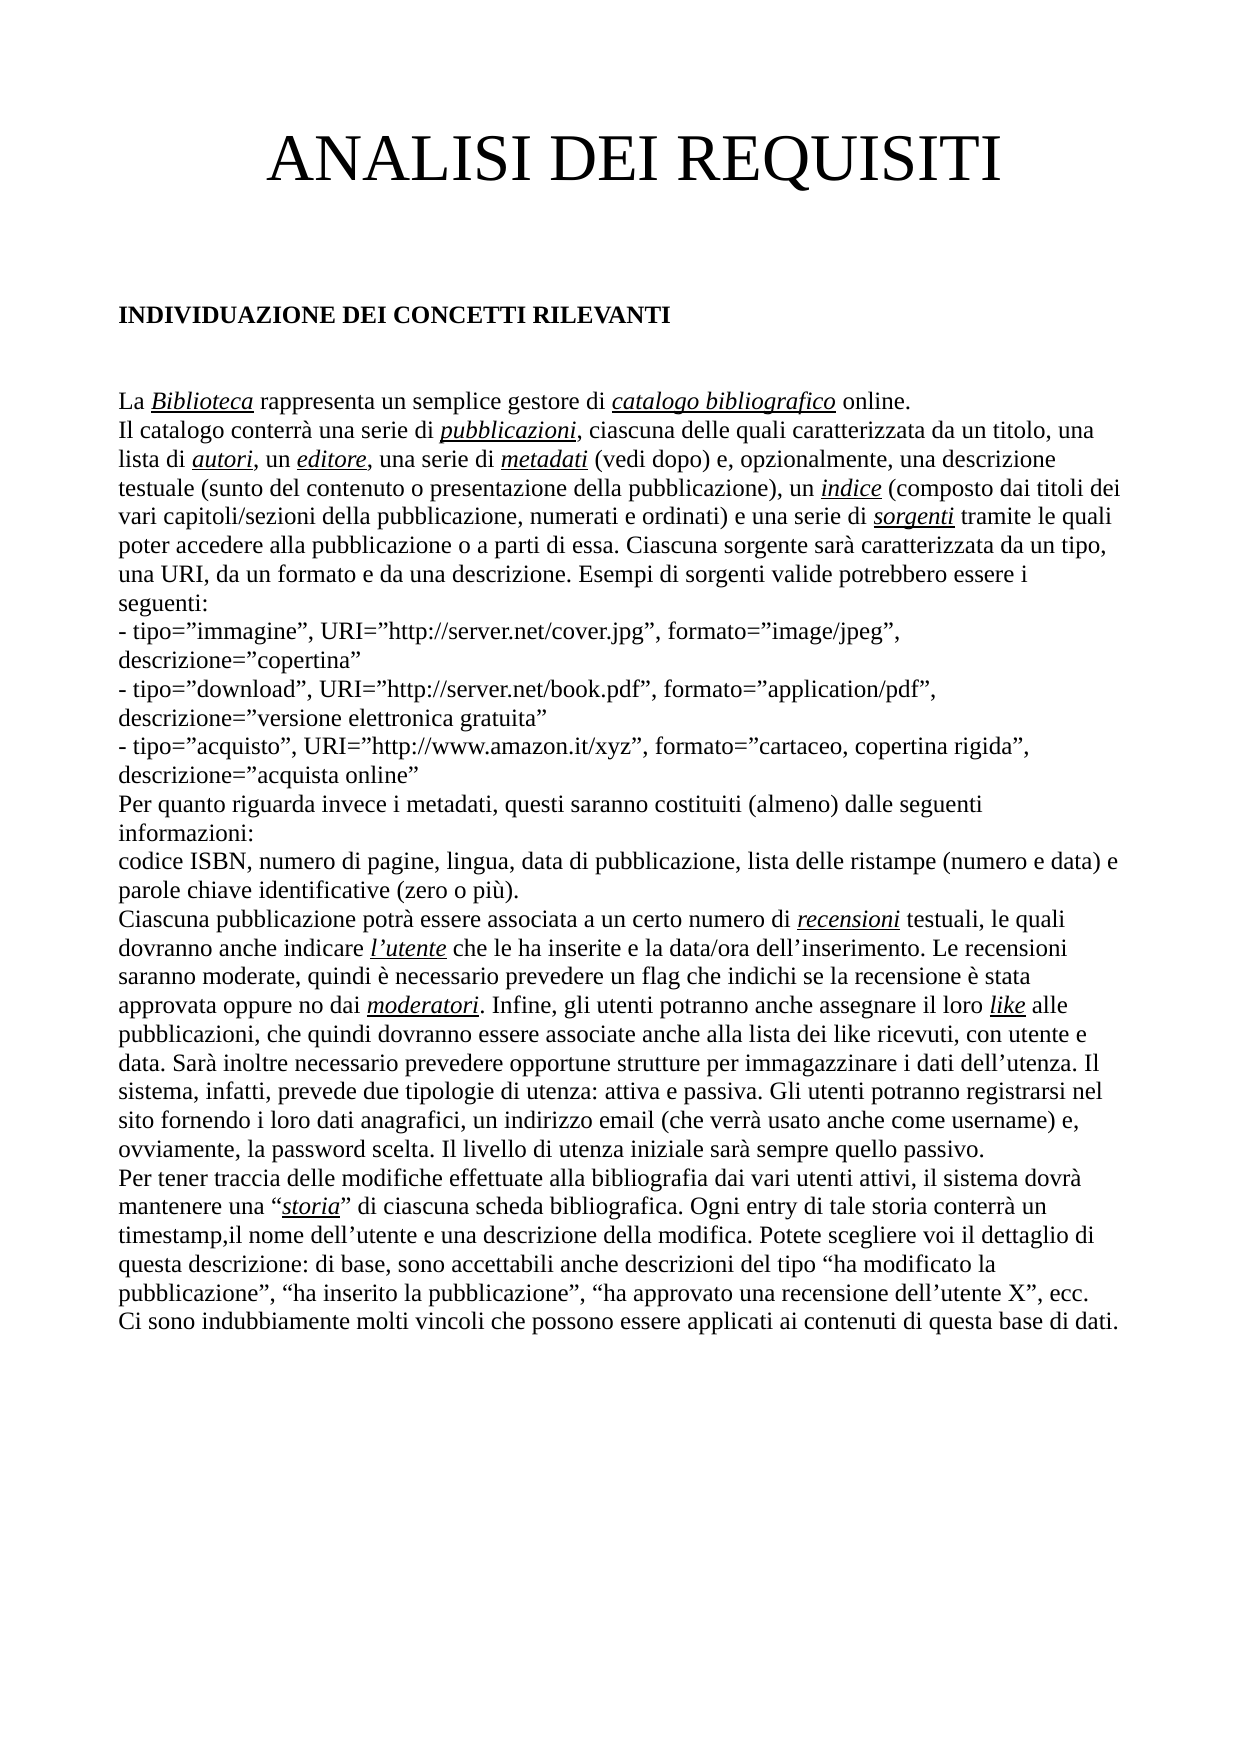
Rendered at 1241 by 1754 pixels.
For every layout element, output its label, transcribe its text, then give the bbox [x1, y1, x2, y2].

text codice ISBN, numero di pagine, lingua, data di pubblicazione, lista delle ristampe (numero e data) e parole chiave identificative (zero o più). [118, 846, 1122, 904]
text Per quanto riguarda invece i metadati, questi saranno costituiti (almeno) dalle seguenti informazioni: [118, 789, 1122, 846]
text Per tener traccia delle modifiche effettuate alla bibliografia dai vari utenti attivi, il sistema dovrà [118, 1163, 1122, 1191]
text descrizione=”copertina” [118, 645, 1122, 674]
text Ci sono indubbiamente molti vincoli che possono essere applicati ai contenuti di questa base di dati. [118, 1306, 1122, 1335]
text mantenere una “storia” di ciascuna scheda bibliografica. Ogni entry di tale storia conterrà un timestamp,il nome dell’utente e una descrizione della modifica. Potete scegliere voi il dettaglio di questa descrizione: di base, sono accettabili anche descrizioni del tipo “ha modificato la pubblicazione”, “ha inserito la pubblicazione”, “ha approvato una recensione dell’utente X”, ecc. [118, 1191, 1122, 1306]
text Il catalogo conterrà una serie di pubblicazioni, ciascuna delle quali caratterizzata da un titolo, una lista di autori, un editore, una serie di metadati (vedi dopo) e, opzionalmente, una descrizione testuale (sunto del contenuto o presentazione della pubblicazione), un indice (composto dai titoli dei vari capitoli/sezioni della pubblicazione, numerati e ordinati) e una serie di sorgenti tramite le quali poter accedere alla pubblicazione o a parti di essa. Ciascuna sorgente sarà caratterizzata da un tipo, una URI, da un formato e da una descrizione. Esempi di sorgenti valide potrebbero essere i seguenti: [118, 415, 1122, 616]
text La Biblioteca rappresenta un semplice gestore di catalogo bibliografico online. [118, 386, 1122, 415]
text descrizione=”acquista online” [118, 760, 1122, 789]
text ANALISI DEI REQUISITI [118, 118, 1122, 195]
text INDIVIDUAZIONE DEI CONCETTI RILEVANTI [118, 300, 1122, 329]
text Ciascuna pubblicazione potrà essere associata a un certo numero di recensioni testuali, le quali dovranno anche indicare l’utente che le ha inserite e la data/ora dell’inserimento. Le recensioni saranno moderate, quindi è necessario prevedere un flag che indichi se la recensione è stata approvata oppure no dai moderatori. Infine, gli utenti potranno anche assegnare il loro like alle pubblicazioni, che quindi dovranno essere associate anche alla lista dei like ricevuti, con utente e data. Sarà inoltre necessario prevedere opportune strutture per immagazzinare i dati dell’utenza. Il sistema, infatti, prevede due tipologie di utenza: attiva e passiva. Gli utenti potranno registrarsi nel sito fornendo i loro dati anagrafici, un indirizzo email (che verrà usato anche come username) e, ovviamente, la password scelta. Il livello di utenza iniziale sarà sempre quello passivo. [118, 904, 1122, 1163]
text descrizione=”versione elettronica gratuita” [118, 703, 1122, 731]
text - tipo=”immagine”, URI=”http://server.net/cover.jpg”, formato=”image/jpeg”, [118, 616, 1122, 645]
text - tipo=”download”, URI=”http://server.net/book.pdf”, formato=”application/pdf”, [118, 674, 1122, 703]
text - tipo=”acquisto”, URI=”http://www.amazon.it/xyz”, formato=”cartaceo, copertina rigida”, [118, 731, 1122, 760]
